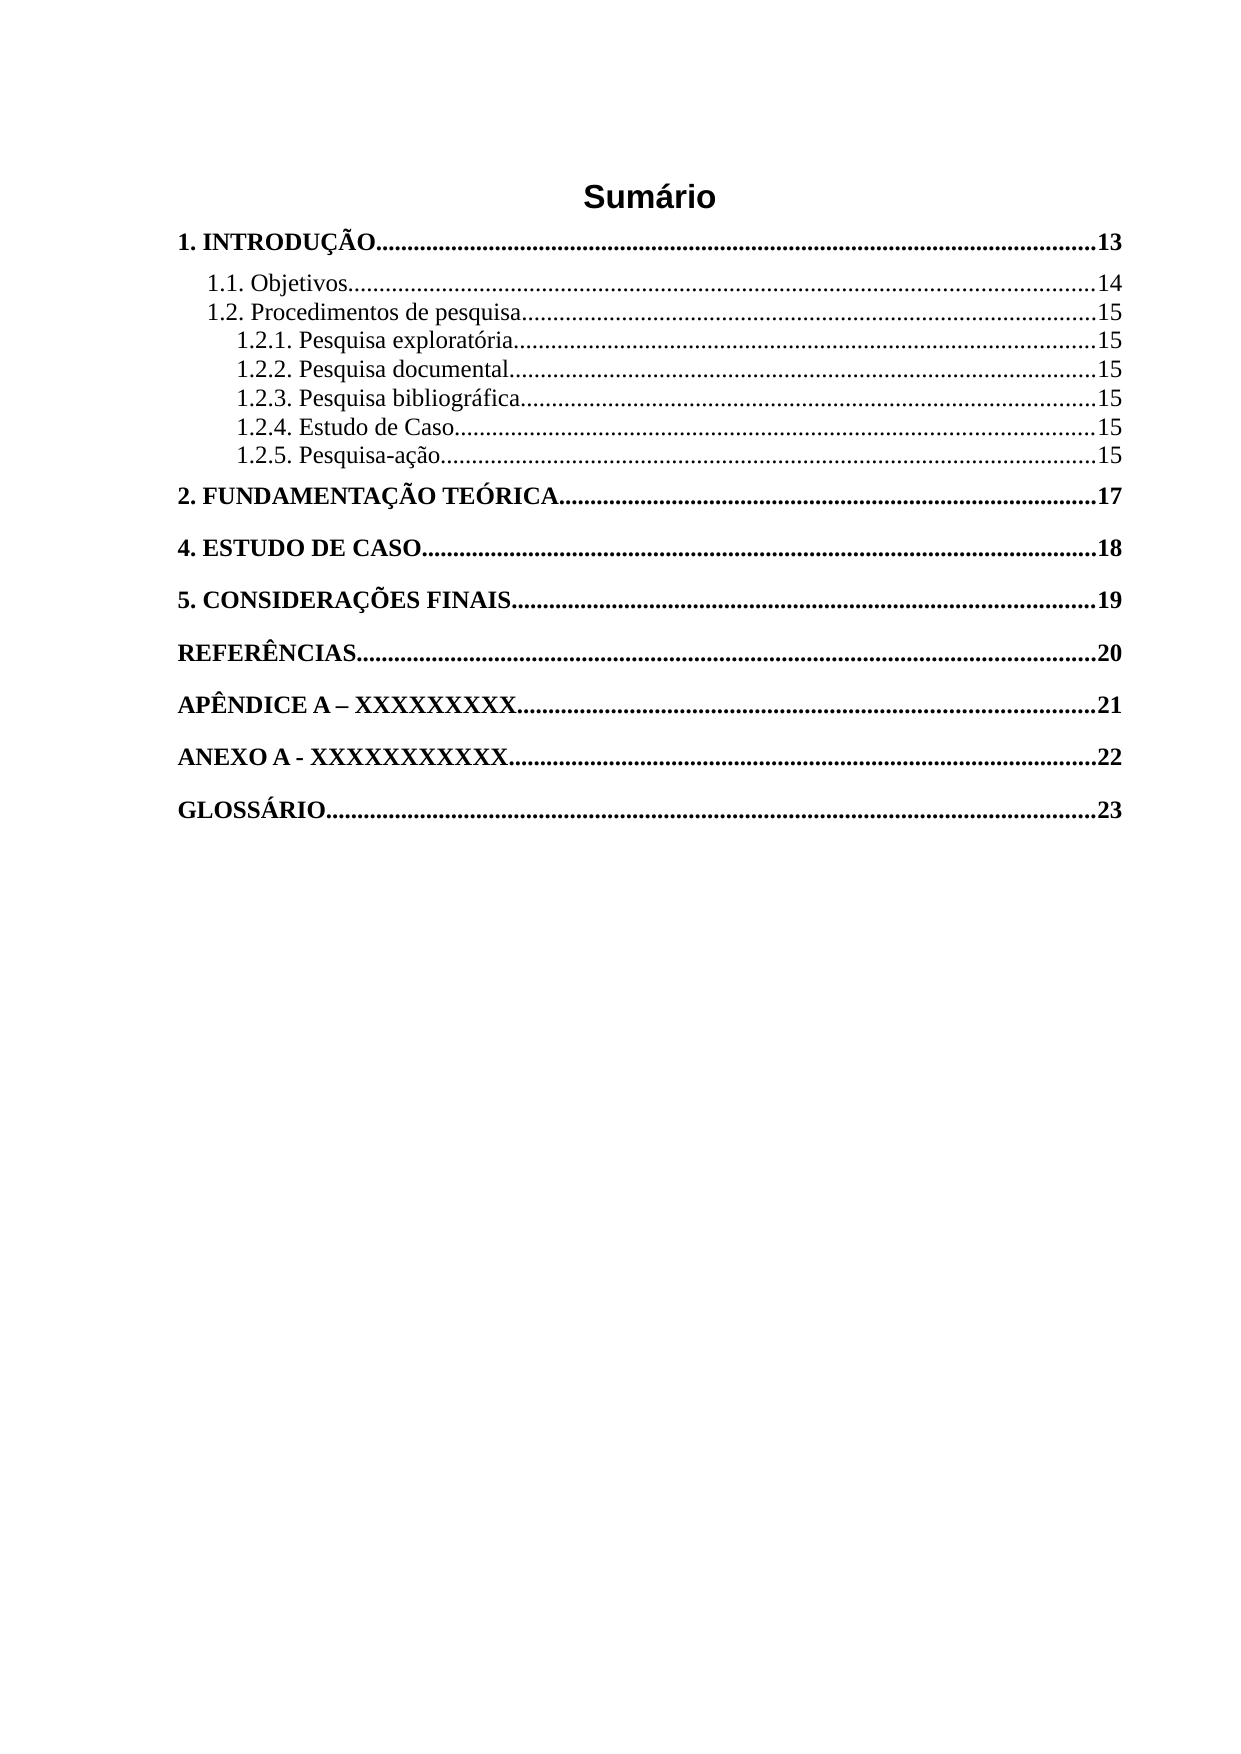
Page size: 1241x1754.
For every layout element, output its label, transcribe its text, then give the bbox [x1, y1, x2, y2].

text Glossário 23 [177, 795, 1122, 823]
text APÊNDICE A – XXXXXXXXX 21 [177, 690, 1122, 719]
text 1.2.5. Pesquisa-ação 15 [236, 440, 1122, 469]
text 5. Considerações finais 19 [177, 586, 1122, 614]
text 1.2.1. Pesquisa exploratória 15 [236, 325, 1122, 354]
text 1.2.2. Pesquisa documental 15 [236, 354, 1122, 383]
text ANEXO A - XXXXXXXXXXX 22 [177, 742, 1122, 771]
text 1.2.4. Estudo de Caso 15 [236, 412, 1122, 440]
text 1.2.3. Pesquisa bibliográfica 15 [236, 383, 1122, 412]
text 4. Estudo de Caso 18 [177, 533, 1122, 562]
subtitle Sumário [177, 177, 1122, 216]
text Referências 20 [177, 638, 1122, 667]
text 1.2. Procedimentos de pesquisa 15 [207, 297, 1122, 325]
text 1. Introdução 13 [177, 227, 1122, 256]
text 1.1. Objetivos 14 [207, 268, 1122, 297]
text 2. Fundamentação Teórica 17 [177, 481, 1122, 510]
